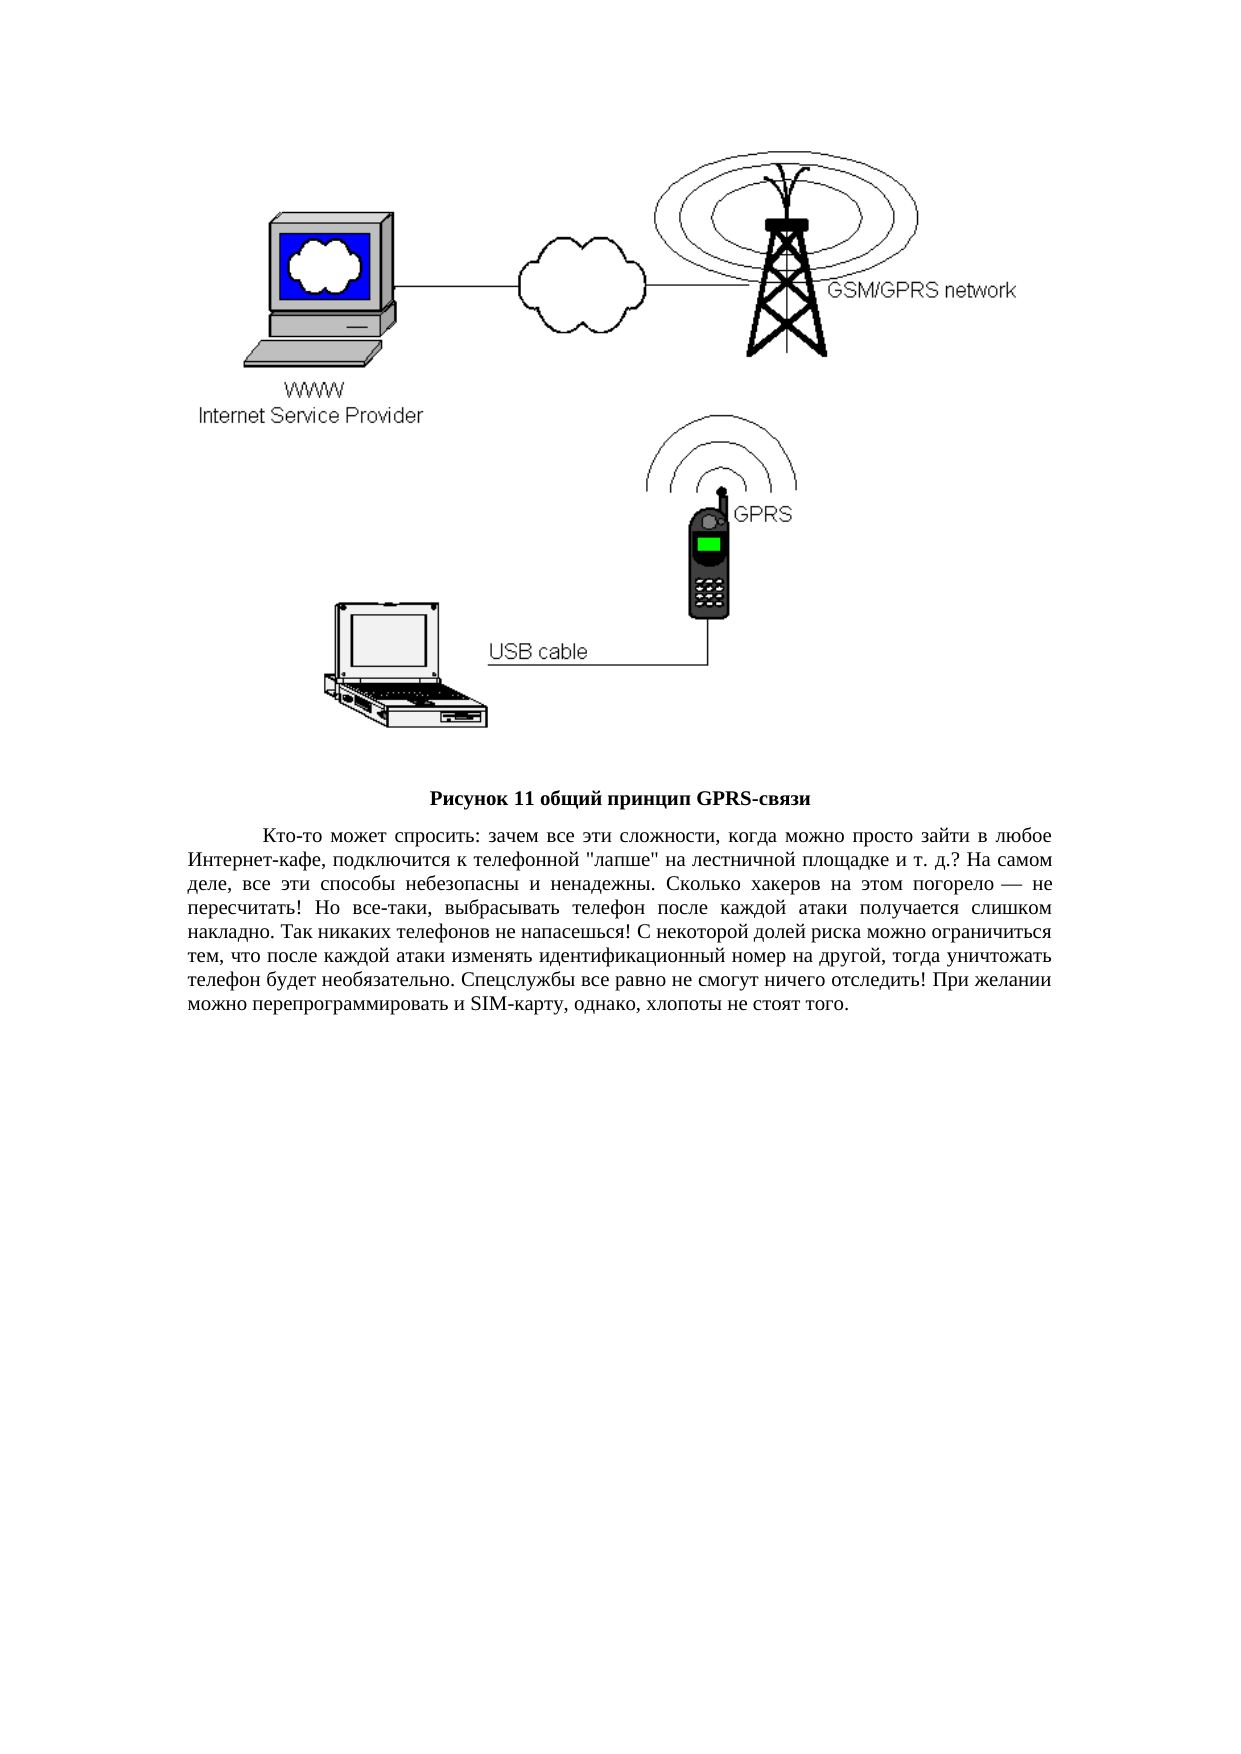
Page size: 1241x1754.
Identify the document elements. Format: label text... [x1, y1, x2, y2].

picture [187, 150, 1053, 774]
text Рисунок 11 общий принцип GPRS-связи [187, 786, 1053, 810]
text Кто-то может спросить: зачем все эти сложности, когда можно просто зайти в любое Интернет-кафе, подключится к телефонной "лапше" на лестничной площадке и т. д.? На самом деле, все эти способы небезопасны и ненадежны. Сколько хакеров на этом погорело — не пересчитать! Но все-таки, выбрасывать телефон после каждой атаки получается слишком накладно. Так никаких телефонов не напасешься! С некоторой долей риска можно ограничиться тем, что после каждой атаки изменять идентификационный номер на другой, тогда уничтожать телефон будет необязательно. Спецслужбы все равно не смогут ничего отследить! При желании можно перепрограммировать и SIM-карту, однако, хлопоты не стоят того. [187, 823, 1053, 1015]
